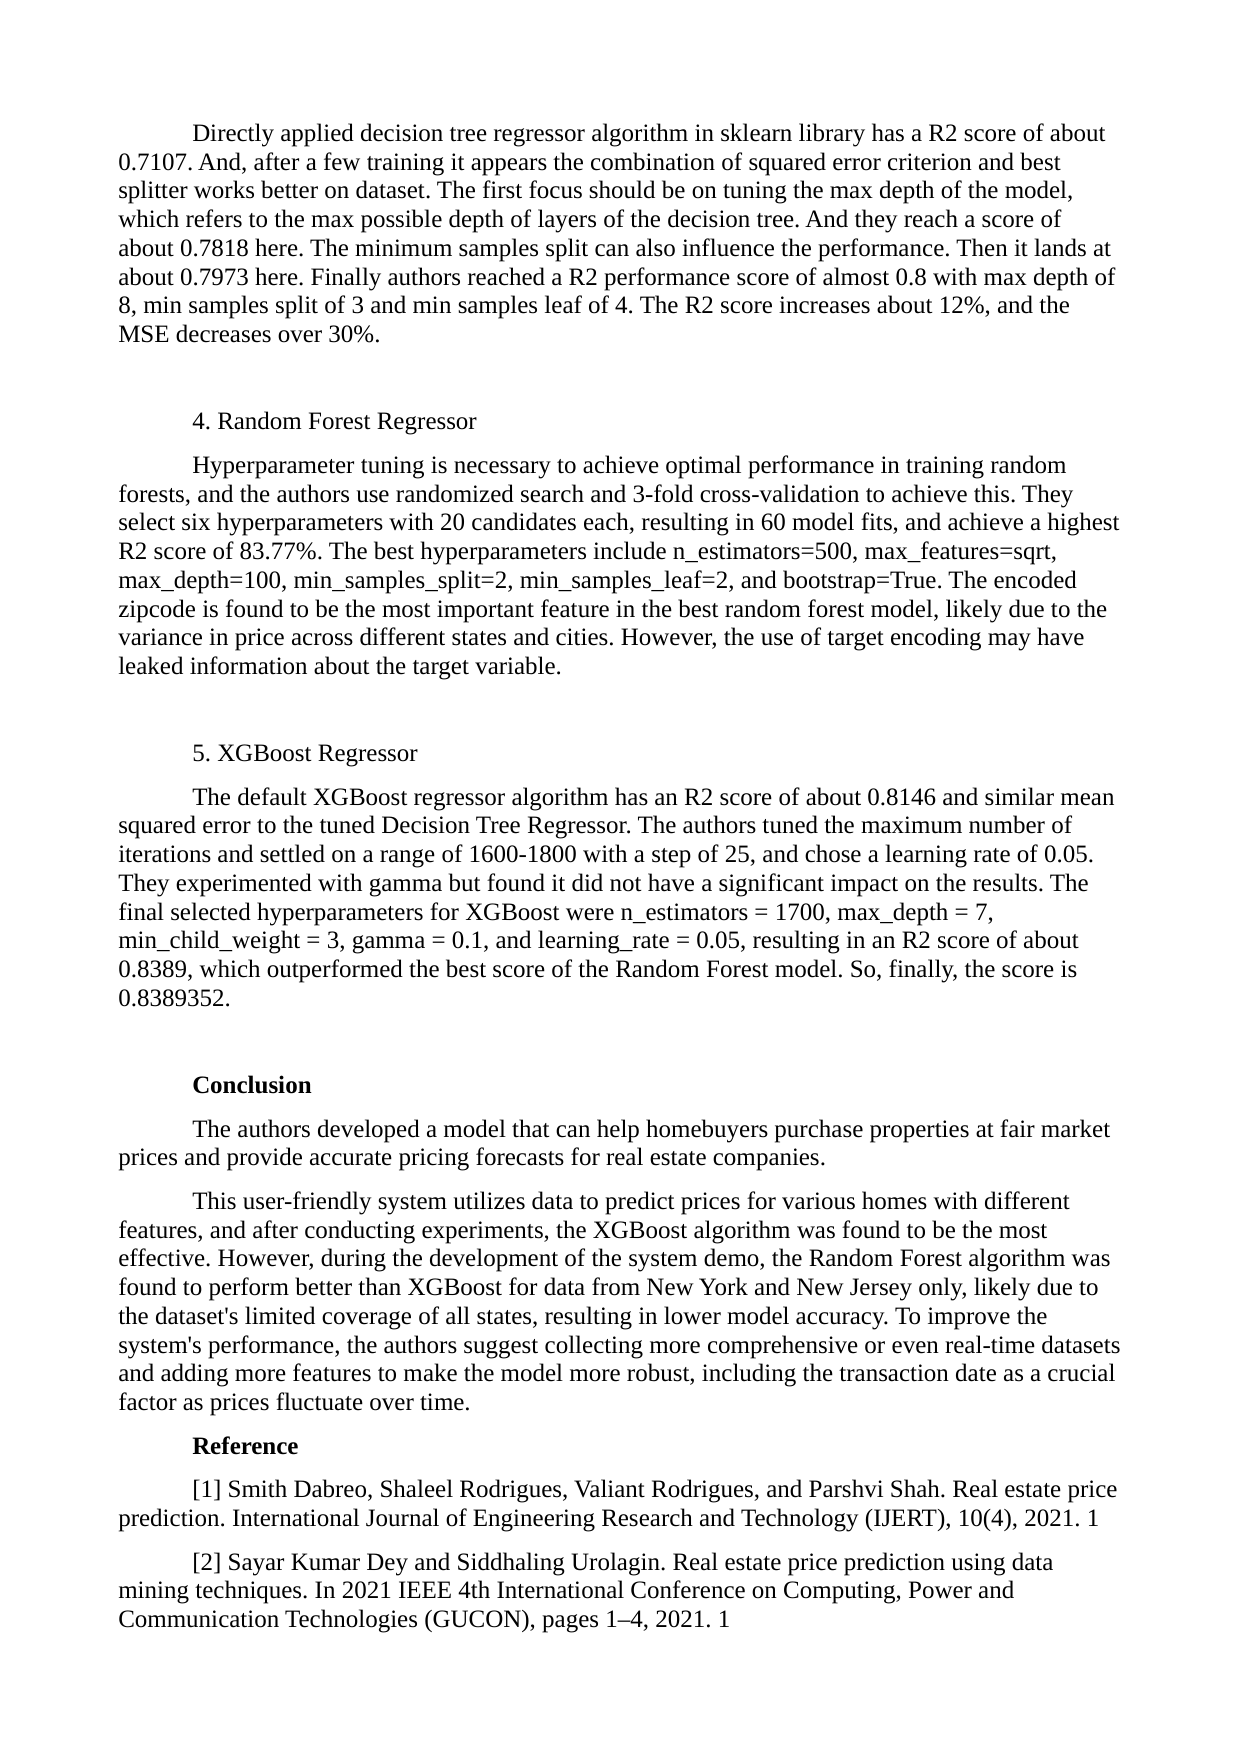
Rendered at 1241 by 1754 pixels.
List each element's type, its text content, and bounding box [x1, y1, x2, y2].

text Directly applied decision tree regressor algorithm in sklearn library has a R2 score of about 0.7107. And, after a few training it appears the combination of squared error criterion and best splitter works better on dataset. The first focus should be on tuning the max depth of the model, which refers to the max possible depth of layers of the decision tree. And they reach a score of about 0.7818 here. The minimum samples split can also influence the performance. Then it lands at about 0.7973 here. Finally authors reached a R2 performance score of almost 0.8 with max depth of 8, min samples split of 3 and min samples leaf of 4. The R2 score increases about 12%, and the MSE decreases over 30%. [118, 118, 1122, 348]
text [2] Sayar Kumar Dey and Siddhaling Urolagin. Real estate price prediction using data mining techniques. In 2021 IEEE 4th International Conference on Computing, Power and Communication Technologies (GUCON), pages 1–4, 2021. 1 [118, 1547, 1122, 1633]
text Conclusion [118, 1070, 1122, 1099]
text Reference [118, 1431, 1122, 1459]
text [1] Smith Dabreo, Shaleel Rodrigues, Valiant Rodrigues, and Parshvi Shah. Real estate price prediction. International Journal of Engineering Research and Technology (IJERT), 10(4), 2021. 1 [118, 1474, 1122, 1532]
text The default XGBoost regressor algorithm has an R2 score of about 0.8146 and similar mean squared error to the tuned Decision Tree Regressor. The authors tuned the maximum number of iterations and settled on a range of 1600-1800 with a step of 25, and chose a learning rate of 0.05. They experimented with gamma but found it did not have a significant impact on the results. The final selected hyperparameters for XGBoost were n_estimators = 1700, max_depth = 7, min_child_weight = 3, gamma = 0.1, and learning_rate = 0.05, resulting in an R2 score of about 0.8389, which outperformed the best score of the Random Forest model. So, finally, the score is 0.8389352. [118, 782, 1122, 1012]
text Hyperparameter tuning is necessary to achieve optimal performance in training random forests, and the authors use randomized search and 3-fold cross-validation to achieve this. They select six hyperparameters with 20 candidates each, resulting in 60 model fits, and achieve a highest R2 score of 83.77%. The best hyperparameters include n_estimators=500, max_features=sqrt, max_depth=100, min_samples_split=2, min_samples_leaf=2, and bootstrap=True. The encoded zipcode is found to be the most important feature in the best random forest model, likely due to the variance in price across different states and cities. However, the use of target encoding may have leaked information about the target variable. [118, 450, 1122, 680]
text The authors developed a model that can help homebuyers purchase properties at fair market prices and provide accurate pricing forecasts for real estate companies. [118, 1114, 1122, 1171]
text 5. XGBoost Regressor [118, 738, 1122, 767]
text 4. Random Forest Regressor [118, 406, 1122, 435]
text This user-friendly system utilizes data to predict prices for various homes with different features, and after conducting experiments, the XGBoost algorithm was found to be the most effective. However, during the development of the system demo, the Random Forest algorithm was found to perform better than XGBoost for data from New York and New Jersey only, likely due to the dataset's limited coverage of all states, resulting in lower model accuracy. To improve the system's performance, the authors suggest collecting more comprehensive or even real-time datasets and adding more features to make the model more robust, including the transaction date as a crucial factor as prices fluctuate over time. [118, 1186, 1122, 1416]
